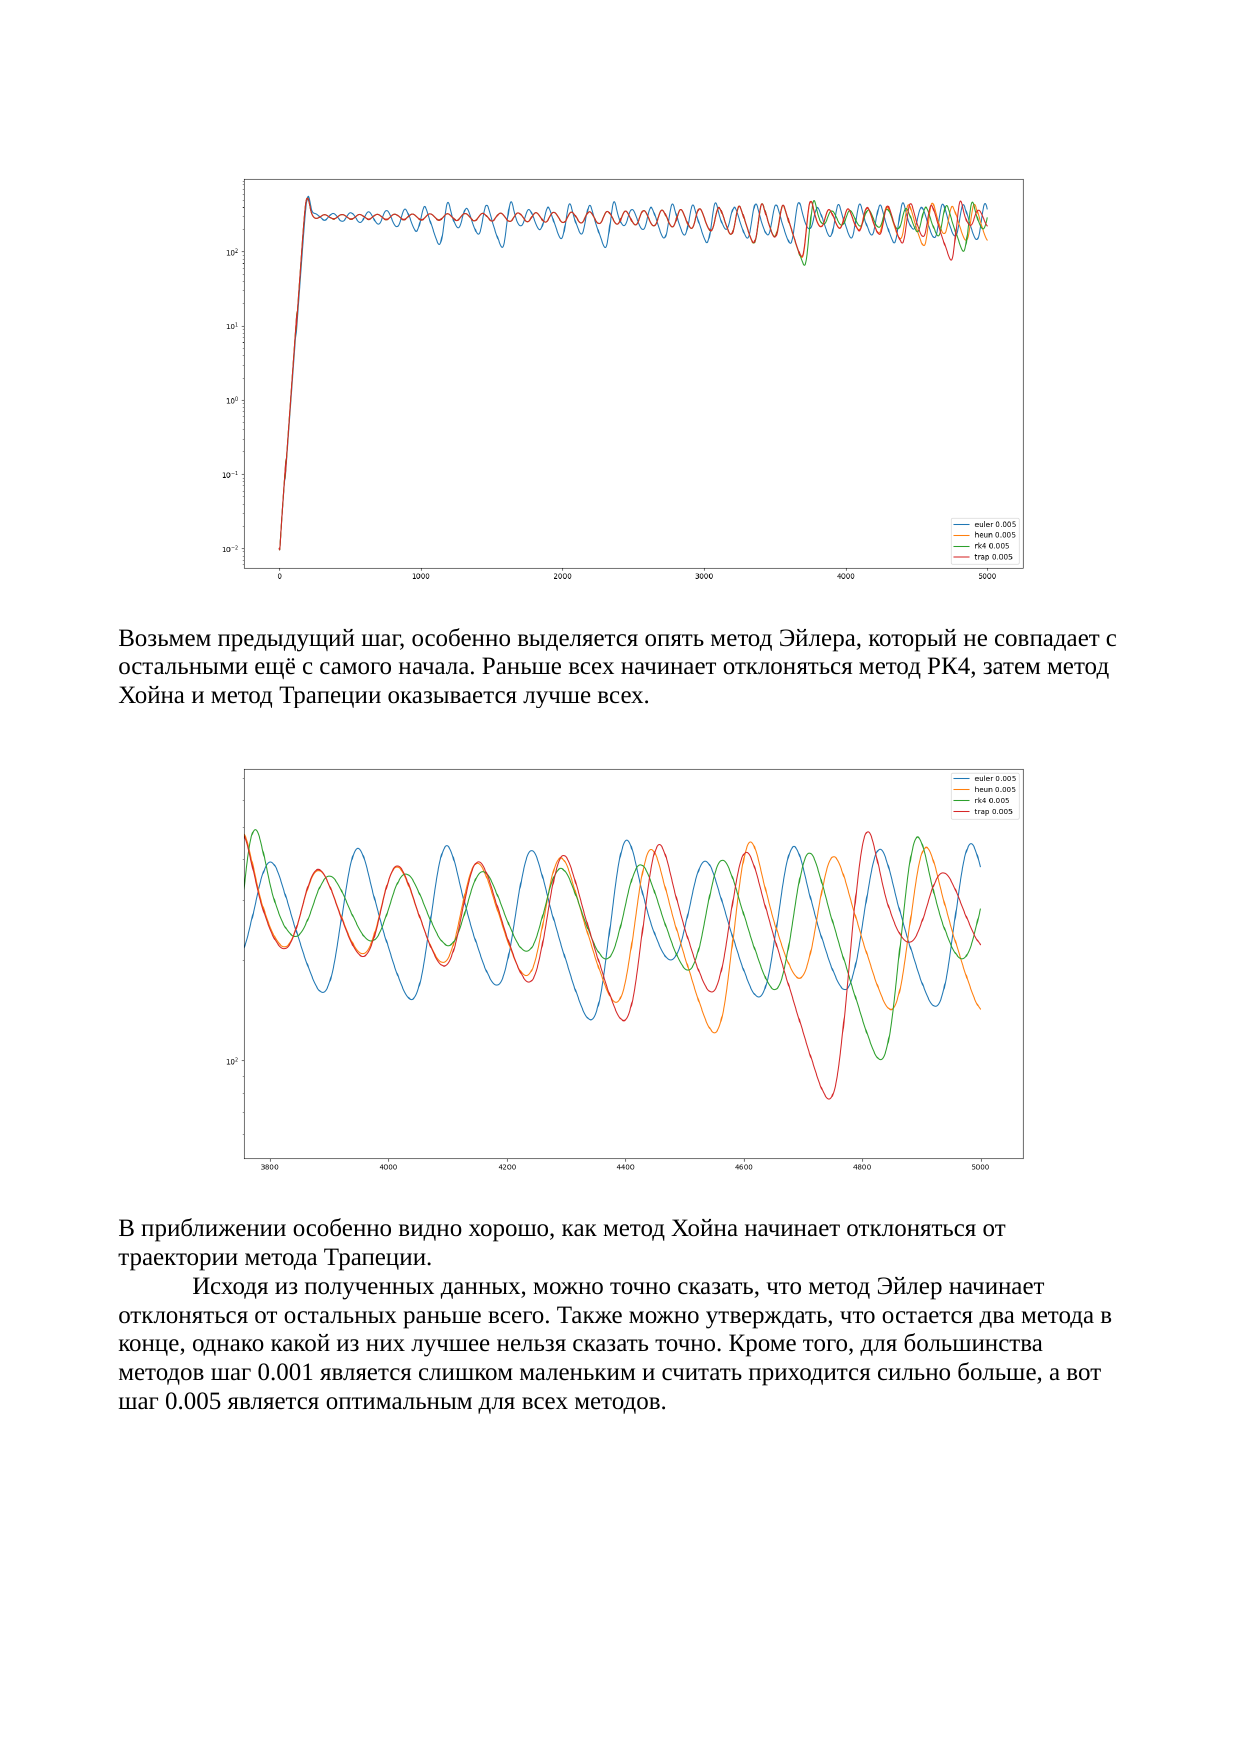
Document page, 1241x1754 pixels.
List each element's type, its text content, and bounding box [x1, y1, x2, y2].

picture [118, 708, 1123, 1214]
text Исходя из полученных данных, можно точно сказать, что метод Эйлер начинает отклоняться от остальных раньше всего. Также можно утверждать, что остается два метода в конце, однако какой из них лучшее нельзя сказать точно. Кроме того, для большинства методов шаг 0.001 является слишком маленьким и считать приходится сильно больше, а вот шаг 0.005 является оптимальным для всех методов. [118, 1271, 1122, 1415]
picture [118, 118, 1123, 623]
text В приближении особенно видно хорошо, как метод Хойна начинает отклоняться от траектории метода Трапеции. [118, 1214, 1122, 1271]
text Возьмем предыдущий шаг, особенно выделяется опять метод Эйлера, который не совпадает с остальными ещё с самого начала. Раньше всех начинает отклоняться метод РК4, затем метод Хойна и метод Трапеции оказывается лучше всех. [118, 623, 1122, 708]
